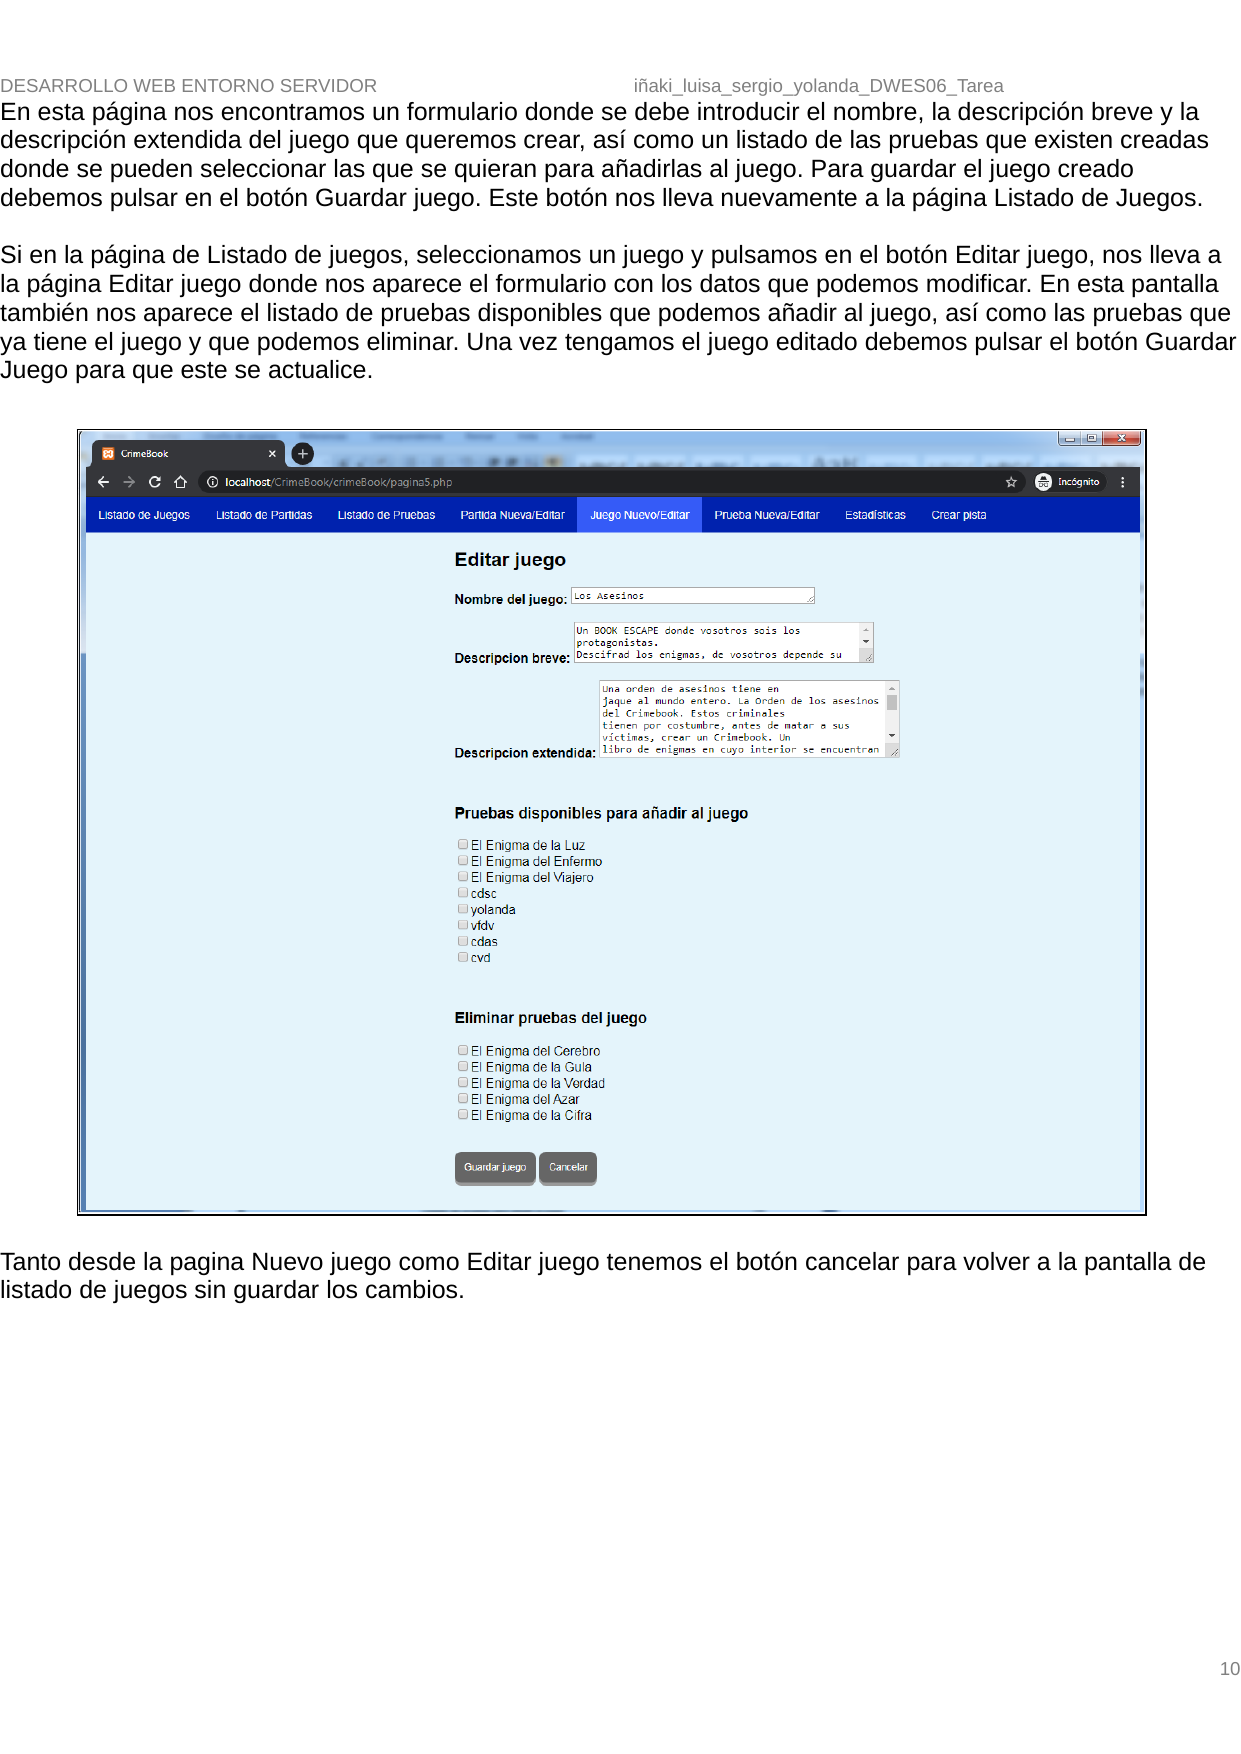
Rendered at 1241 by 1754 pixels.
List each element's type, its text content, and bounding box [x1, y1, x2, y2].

text Si en la página de Listado de juegos, seleccionamos un juego y pulsamos en el botón Editar juego, nos lleva a la página Editar juego donde nos aparece el formulario con los datos que podemos modificar. En esta pantalla también nos aparece el listado de pruebas disponibles que podemos añadir al juego, así como las pruebas que ya tiene el juego y que podemos eliminar. Una vez tengamos el juego editado debemos pulsar el botón Guardar Juego para que este se actualice. [0, 240, 1240, 384]
text En esta página nos encontramos un formulario donde se debe introducir el nombre, la descripción breve y la descripción extendida del juego que queremos crear, así como un listado de las pruebas que existen creadas donde se pueden seleccionar las que se quieran para añadirlas al juego. Para guardar el juego creado debemos pulsar en el botón Guardar juego. Este botón nos lleva nuevamente a la página Listado de Juegos. [0, 97, 1240, 212]
text Tanto desde la pagina Nuevo juego como Editar juego tenemos el botón cancelar para volver a la pantalla de listado de juegos sin guardar los cambios. [0, 1247, 1240, 1304]
